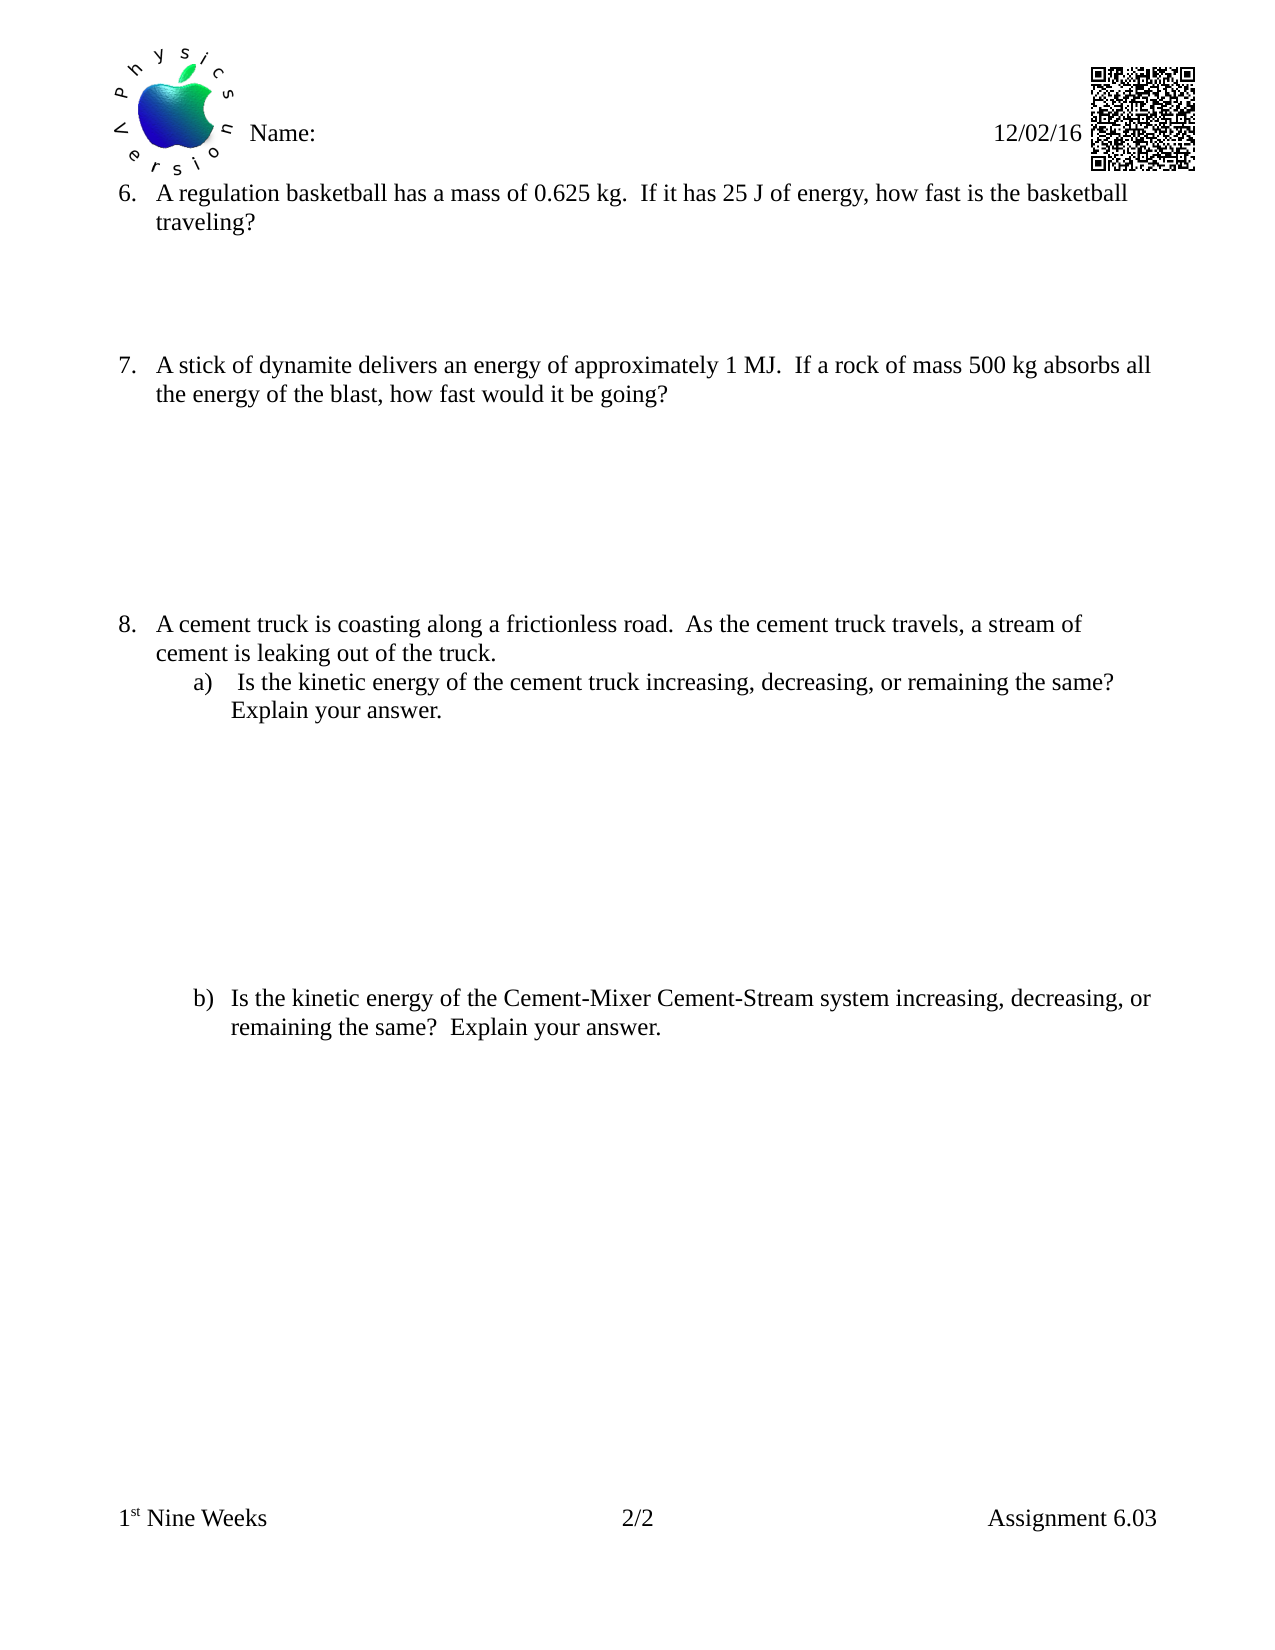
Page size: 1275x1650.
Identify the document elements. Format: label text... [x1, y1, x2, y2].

list Is the kinetic energy of the Cement-Mixer Cement-Stream system increasing, decreasing, or remaining the same? Explain your answer. [193, 983, 1157, 1041]
list A regulation basketball has a mass of 0.625 kg. If it has 25 J of energy, how fast is the basketball traveling? [118, 176, 1157, 236]
list A stick of dynamite delivers an energy of approximately 1 MJ. If a rock of mass 500 kg absorbs all the energy of the blast, how fast would it be going? [118, 351, 1157, 408]
list Is the kinetic energy of the cement truck increasing, decreasing, or remaining the same? Explain your answer. [193, 667, 1157, 724]
list A cement truck is coasting along a frictionless road. As the cement truck travels, a stream of cement is leaking out of the truck. [118, 609, 1157, 667]
picture [1082, 58, 1203, 179]
picture [113, 48, 234, 176]
